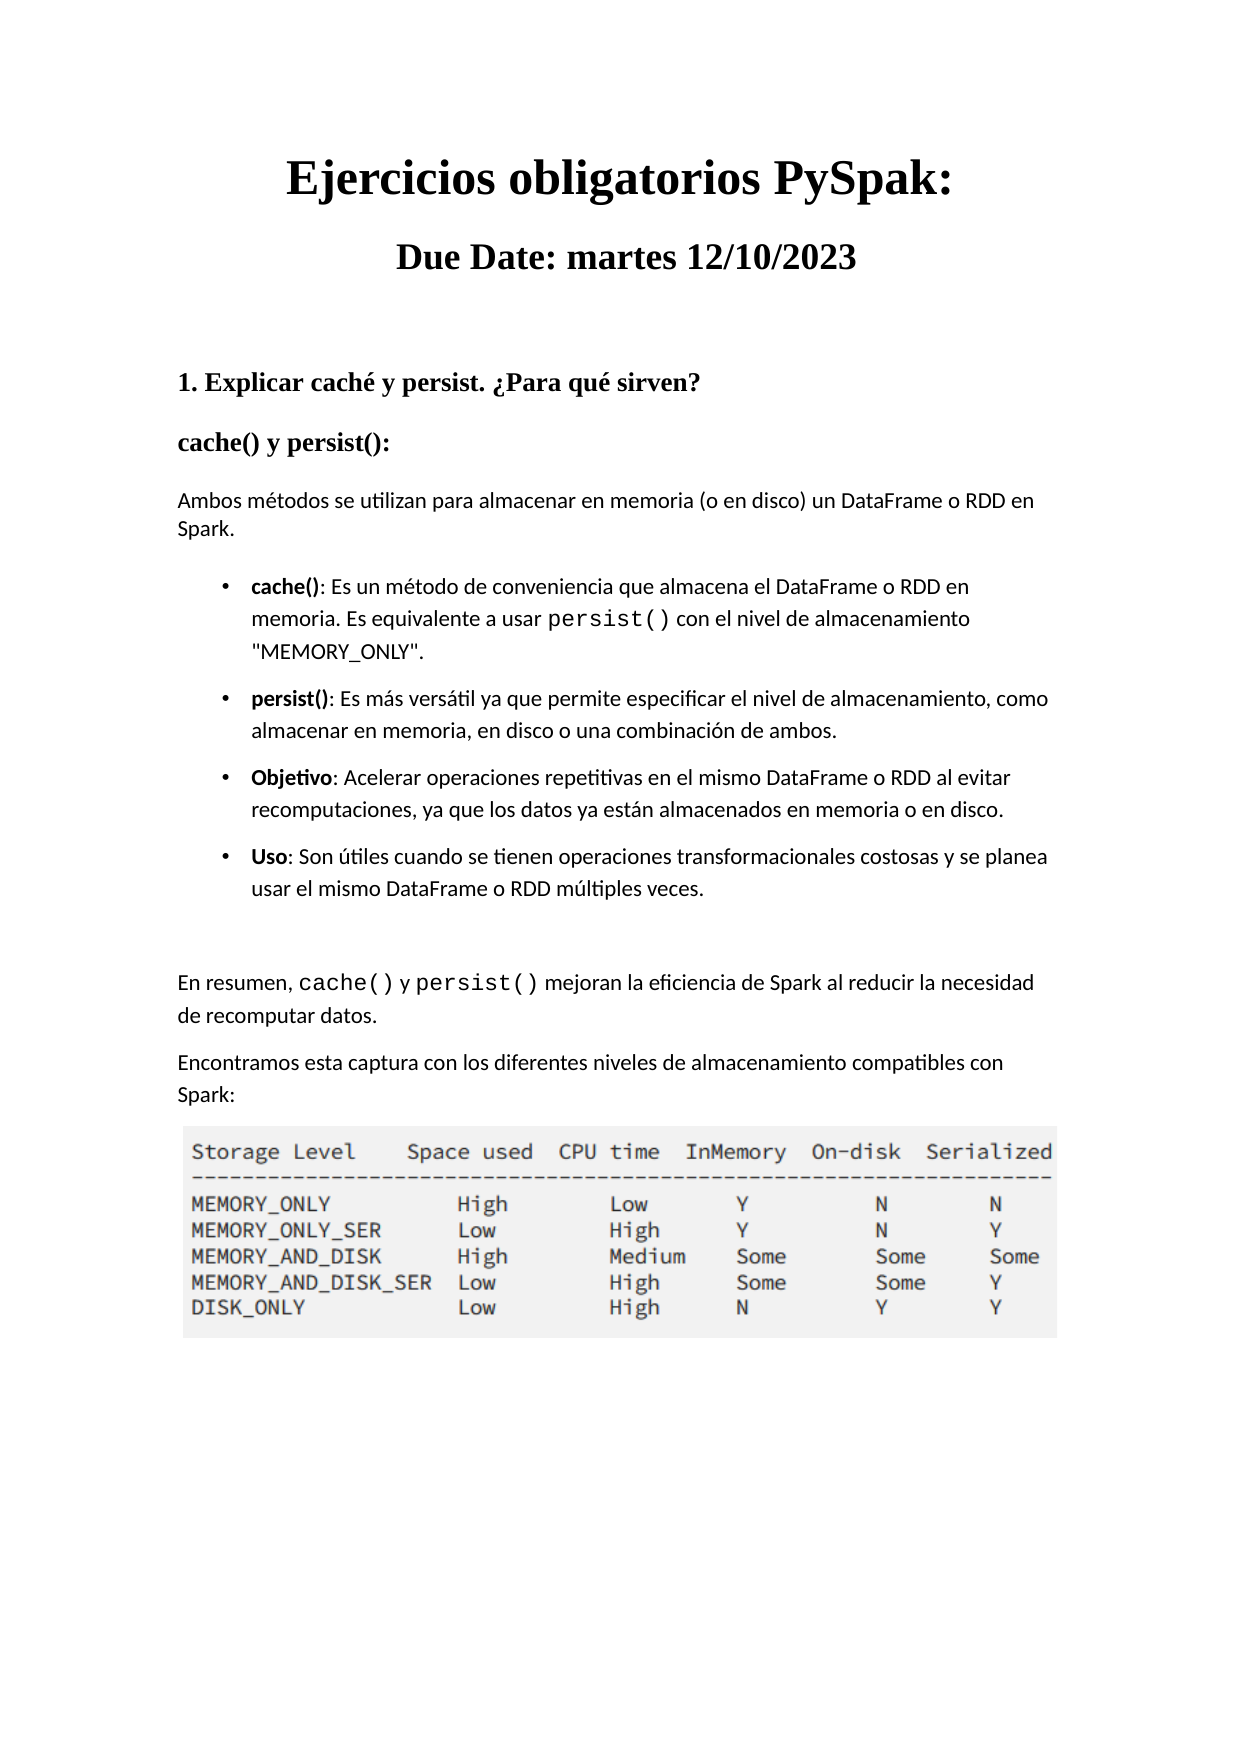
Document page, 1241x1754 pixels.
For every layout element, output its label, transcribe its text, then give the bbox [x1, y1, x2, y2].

subtitle Ejercicios obligatorios PySpak: [177, 148, 1063, 205]
list Uso: Son útiles cuando se tienen operaciones transformacionales costosas y se planea usar el mismo DataFrame o RDD múltiples veces. [222, 842, 1063, 902]
list cache(): Es un método de conveniencia que almacena el DataFrame o RDD en memoria. Es equivalente a usar persist() con el nivel de almacenamiento "MEMORY_ONLY". [222, 572, 1063, 665]
text En resumen, cache() y persist() mejoran la eficiencia de Spark al reducir la necesidad de recomputar datos. [177, 968, 1063, 1029]
picture [183, 1126, 1058, 1338]
subtitle 1. Explicar caché y persist. ¿Para qué sirven? [177, 366, 1063, 397]
subtitle Ambos métodos se utilizan para almacenar en memoria (o en disco) un DataFrame o RDD en Spark. [177, 487, 1063, 543]
subtitle Due Date: martes 12/10/2023 [177, 234, 1063, 277]
list Objetivo: Acelerar operaciones repetitivas en el mismo DataFrame o RDD al evitar recomputaciones, ya que los datos ya están almacenados en memoria o en disco. [222, 763, 1063, 823]
list persist(): Es más versátil ya que permite especificar el nivel de almacenamiento, como almacenar en memoria, en disco o una combinación de ambos. [222, 684, 1063, 744]
text Encontramos esta captura con los diferentes niveles de almacenamiento compatibles con Spark: [177, 1048, 1063, 1108]
subtitle cache() y persist(): [177, 426, 1063, 457]
